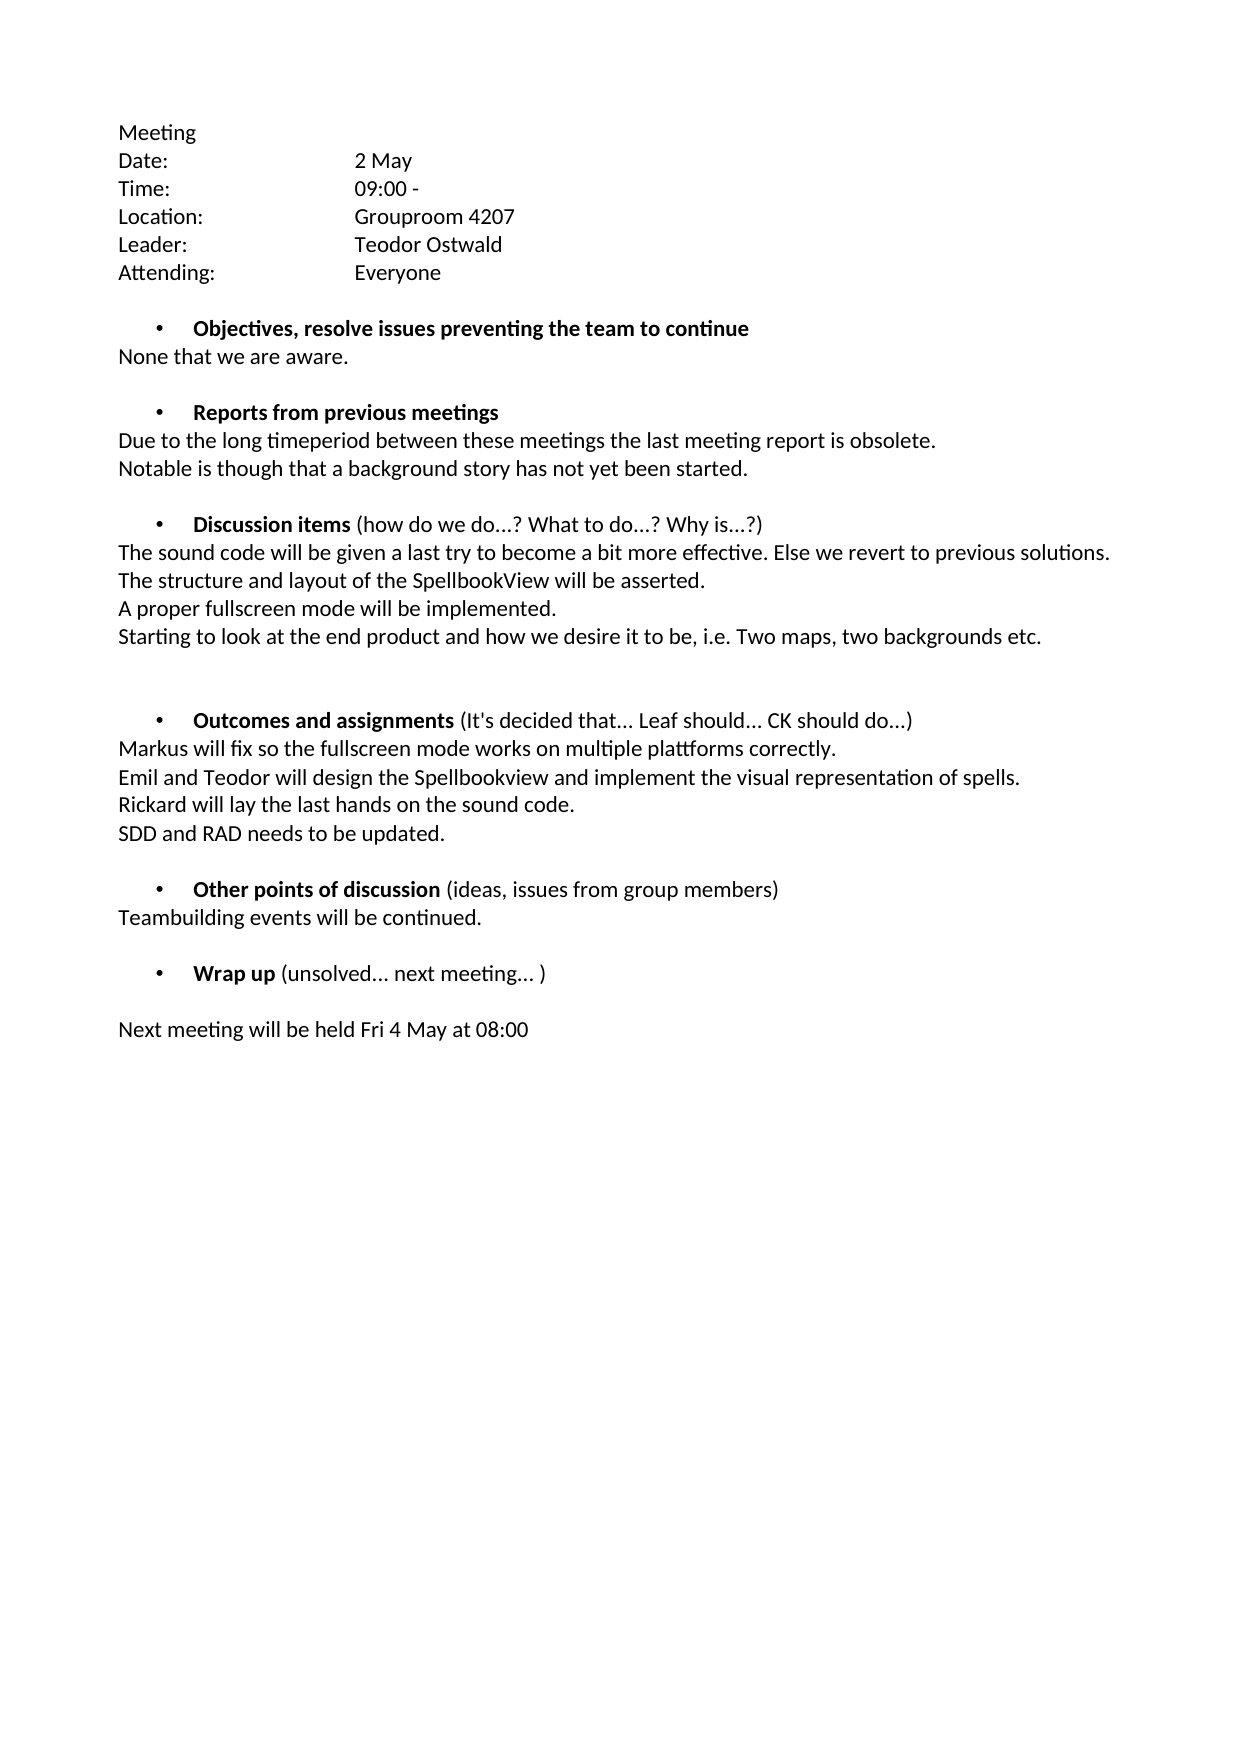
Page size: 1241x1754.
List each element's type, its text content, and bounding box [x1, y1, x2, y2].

text Due to the long timeperiod between these meetings the last meeting report is obsolete. [118, 426, 1122, 454]
text Notable is though that a background story has not yet been started. [118, 454, 1122, 482]
list Objectives, resolve issues preventing the team to continue [156, 314, 1122, 342]
text Markus will fix so the fullscreen mode works on multiple plattforms correctly. [118, 734, 1122, 763]
text Attending: Everyone [118, 258, 1122, 286]
text Next meeting will be held Fri 4 May at 08:00 [118, 1015, 1122, 1043]
text A proper fullscreen mode will be implemented. [118, 594, 1122, 622]
text Date: 2 May [118, 146, 1122, 174]
text Rickard will lay the last hands on the sound code. [118, 791, 1122, 819]
list Discussion items (how do we do...? What to do...? Why is...?) [156, 510, 1122, 538]
text Teambuilding events will be continued. [118, 903, 1122, 931]
text Meeting [118, 118, 1122, 146]
list Other points of discussion (ideas, issues from group members) [156, 875, 1122, 903]
text The structure and layout of the SpellbookView will be asserted. [118, 566, 1122, 594]
text None that we are aware. [118, 342, 1122, 370]
text Starting to look at the end product and how we desire it to be, i.e. Two maps, two backgrounds etc. [118, 622, 1122, 651]
text SDD and RAD needs to be updated. [118, 819, 1122, 847]
text Emil and Teodor will design the Spellbookview and implement the visual representation of spells. [118, 763, 1122, 791]
list Reports from previous meetings [156, 398, 1122, 426]
text Leader: Teodor Ostwald [118, 230, 1122, 258]
text Location: Grouproom 4207 [118, 202, 1122, 230]
text The sound code will be given a last try to become a bit more effective. Else we revert to previous solutions. [118, 538, 1122, 566]
text Time: 09:00 - [118, 174, 1122, 202]
list Outcomes and assignments (It's decided that... Leaf should... CK should do...) [156, 707, 1122, 734]
list Wrap up (unsolved... next meeting... ) [156, 959, 1122, 987]
